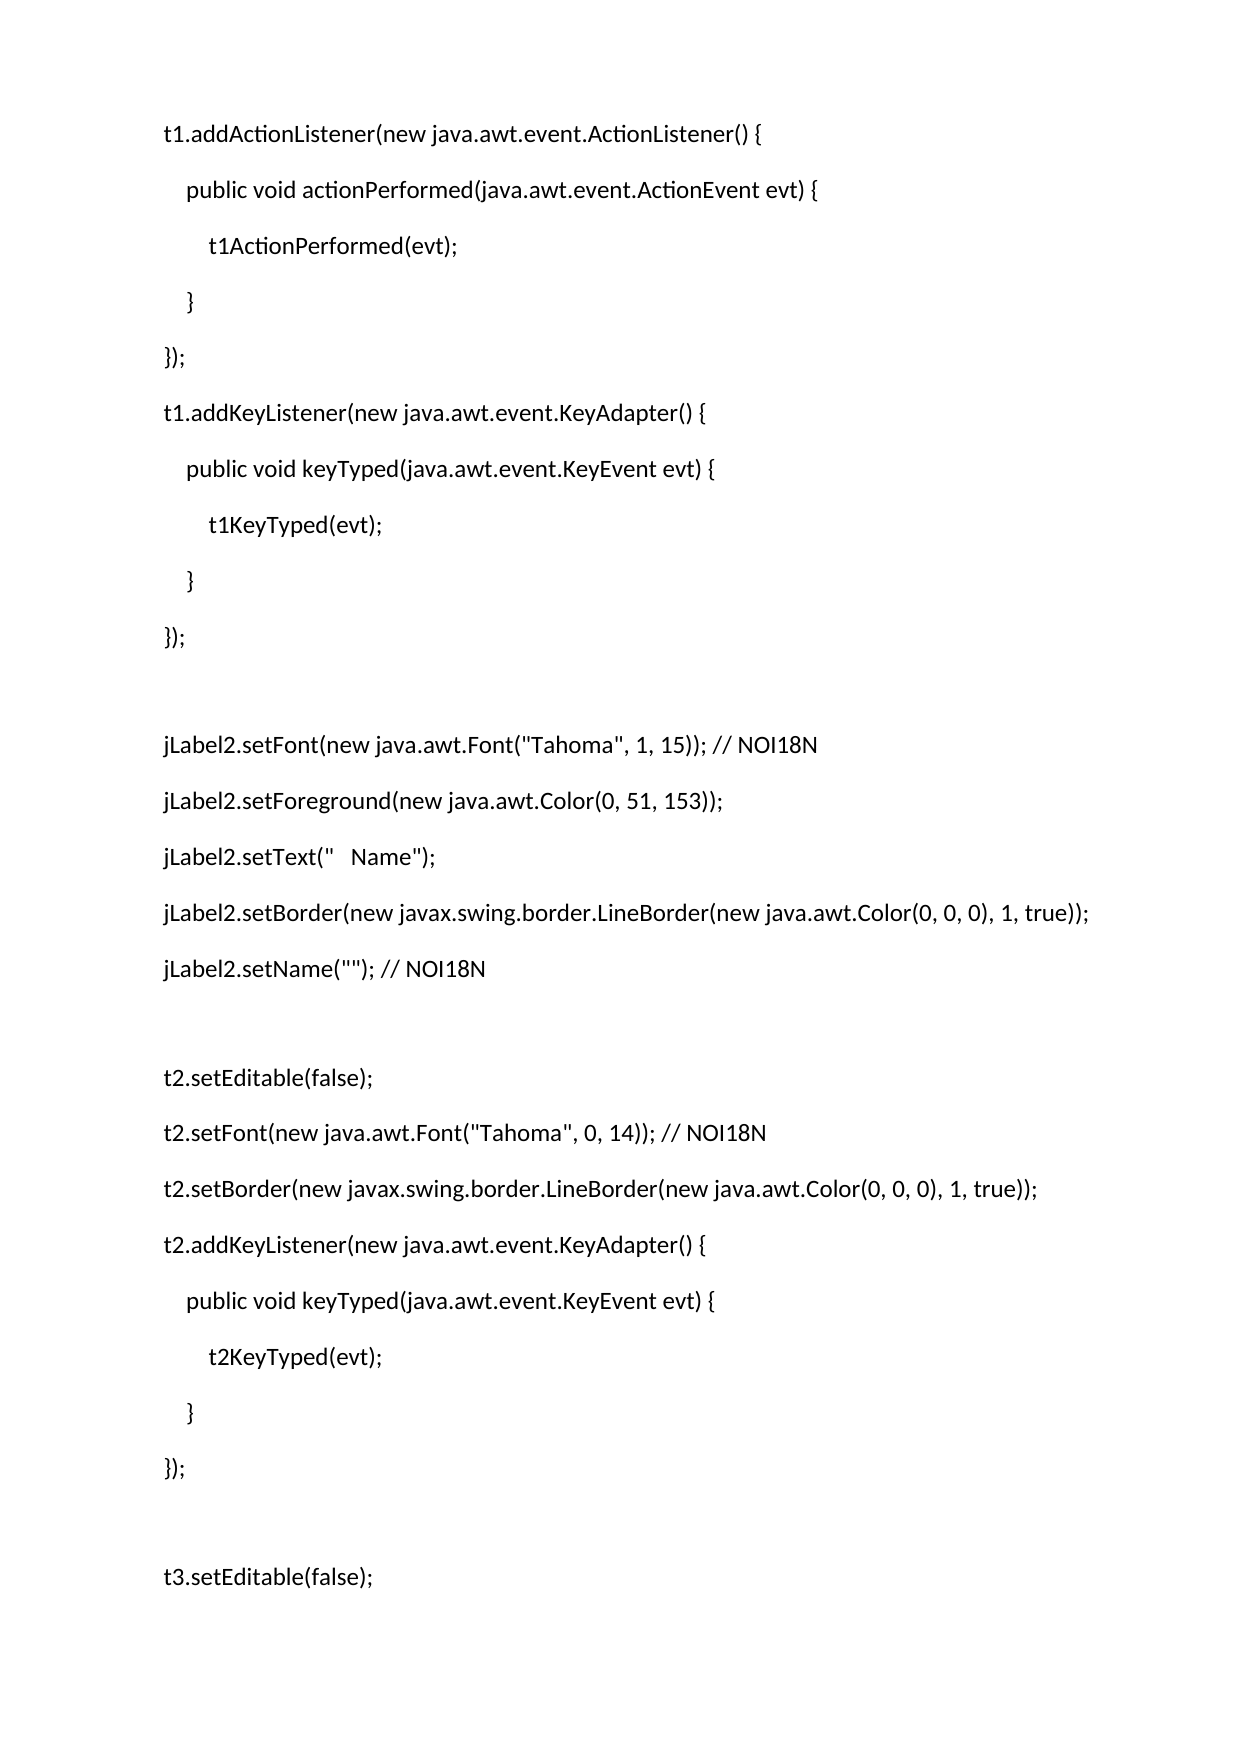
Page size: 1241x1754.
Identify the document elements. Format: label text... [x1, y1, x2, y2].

text public void actionPerformed(java.awt.event.ActionEvent evt) { [118, 174, 1122, 204]
text t2.setFont(new java.awt.Font("Tahoma", 0, 14)); // NOI18N [118, 1117, 1122, 1148]
text jLabel2.setForeground(new java.awt.Color(0, 51, 153)); [118, 785, 1122, 816]
text t1ActionPerformed(evt); [118, 230, 1122, 260]
text jLabel2.setFont(new java.awt.Font("Tahoma", 1, 15)); // NOI18N [118, 729, 1122, 760]
text t3.setEditable(false); [118, 1561, 1122, 1592]
text t1KeyTyped(evt); [118, 509, 1122, 539]
text jLabel2.setText(" Name"); [118, 841, 1122, 872]
text t1.addKeyListener(new java.awt.event.KeyAdapter() { [118, 397, 1122, 428]
text t2.addKeyListener(new java.awt.event.KeyAdapter() { [118, 1229, 1122, 1260]
text t2.setEditable(false); [118, 1062, 1122, 1092]
text t1.addActionListener(new java.awt.event.ActionListener() { [118, 118, 1122, 149]
text t2KeyTyped(evt); [118, 1341, 1122, 1371]
text jLabel2.setName(""); // NOI18N [118, 953, 1122, 983]
text public void keyTyped(java.awt.event.KeyEvent evt) { [118, 1285, 1122, 1316]
text }); [118, 1452, 1122, 1483]
text }); [118, 341, 1122, 372]
text t2.setBorder(new javax.swing.border.LineBorder(new java.awt.Color(0, 0, 0), 1, true)); [118, 1173, 1122, 1204]
text }); [118, 621, 1122, 651]
text jLabel2.setBorder(new javax.swing.border.LineBorder(new java.awt.Color(0, 0, 0), 1, true)); [118, 897, 1122, 927]
text } [118, 1397, 1122, 1427]
text } [118, 565, 1122, 595]
text } [118, 286, 1122, 316]
text public void keyTyped(java.awt.event.KeyEvent evt) { [118, 453, 1122, 484]
